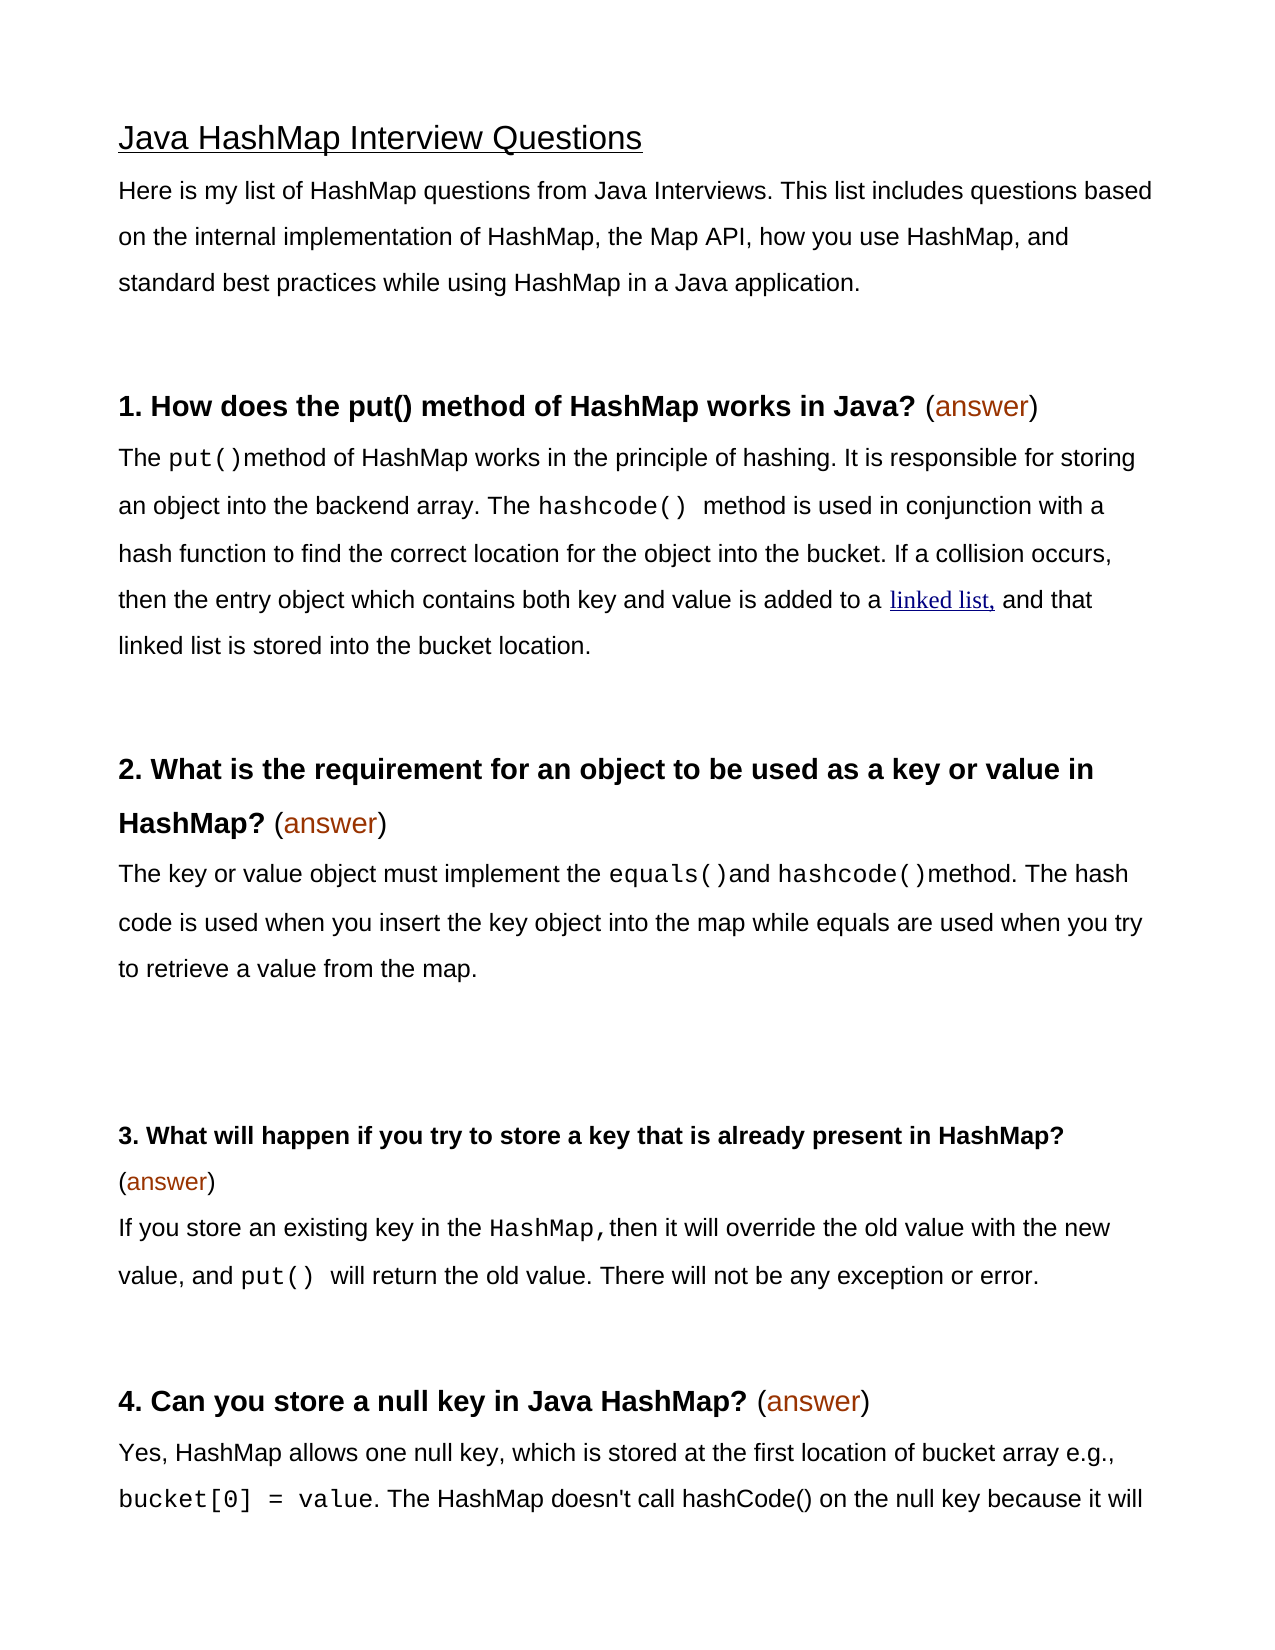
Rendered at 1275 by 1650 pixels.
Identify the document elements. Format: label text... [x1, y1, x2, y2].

text The key or value object must implement the equals()and hashcode()method. The hash code is used when you insert the key object into the map while equals are used when you try to retrieve a value from the map. [118, 859, 1157, 1074]
text The put()method of HashMap works in the principle of hashing. It is responsible for storing an object into the backend array. The hashcode() method is used in conjunction with a hash function to find the correct location for the object into the bucket. If a collision occurs, then the entry object which contains both key and value is added to a linked list, and that linked list is stored into the bucket location. [118, 443, 1157, 706]
subtitle 1. How does the put() method of HashMap works in Java? (answer) [118, 389, 1157, 422]
subtitle 2. What is the requirement for an object to be used as a key or value in HashMap? (answer) [118, 752, 1157, 839]
text If you store an existing key in the HashMap,then it will override the old value with the new value, and put() will return the old value. There will not be any exception or error. [118, 1213, 1157, 1338]
text Yes, HashMap allows one null key, which is stored at the first location of bucket array e.g., bucket[0] = value. The HashMap doesn't call hashCode() on the null key because it will [118, 1438, 1157, 1515]
subtitle Java HashMap Interview Questions [118, 118, 1157, 157]
subtitle 4. Can you store a null key in Java HashMap? (answer) [118, 1384, 1157, 1418]
text 3. What will happen if you try to store a key that is already present in HashMap? (answer) [118, 1121, 1157, 1196]
text Here is my list of HashMap questions from Java Interviews. This list includes questions based on the internal implementation of HashMap, the Map API, how you use HashMap, and standard best practices while using HashMap in a Java application. [118, 176, 1157, 342]
